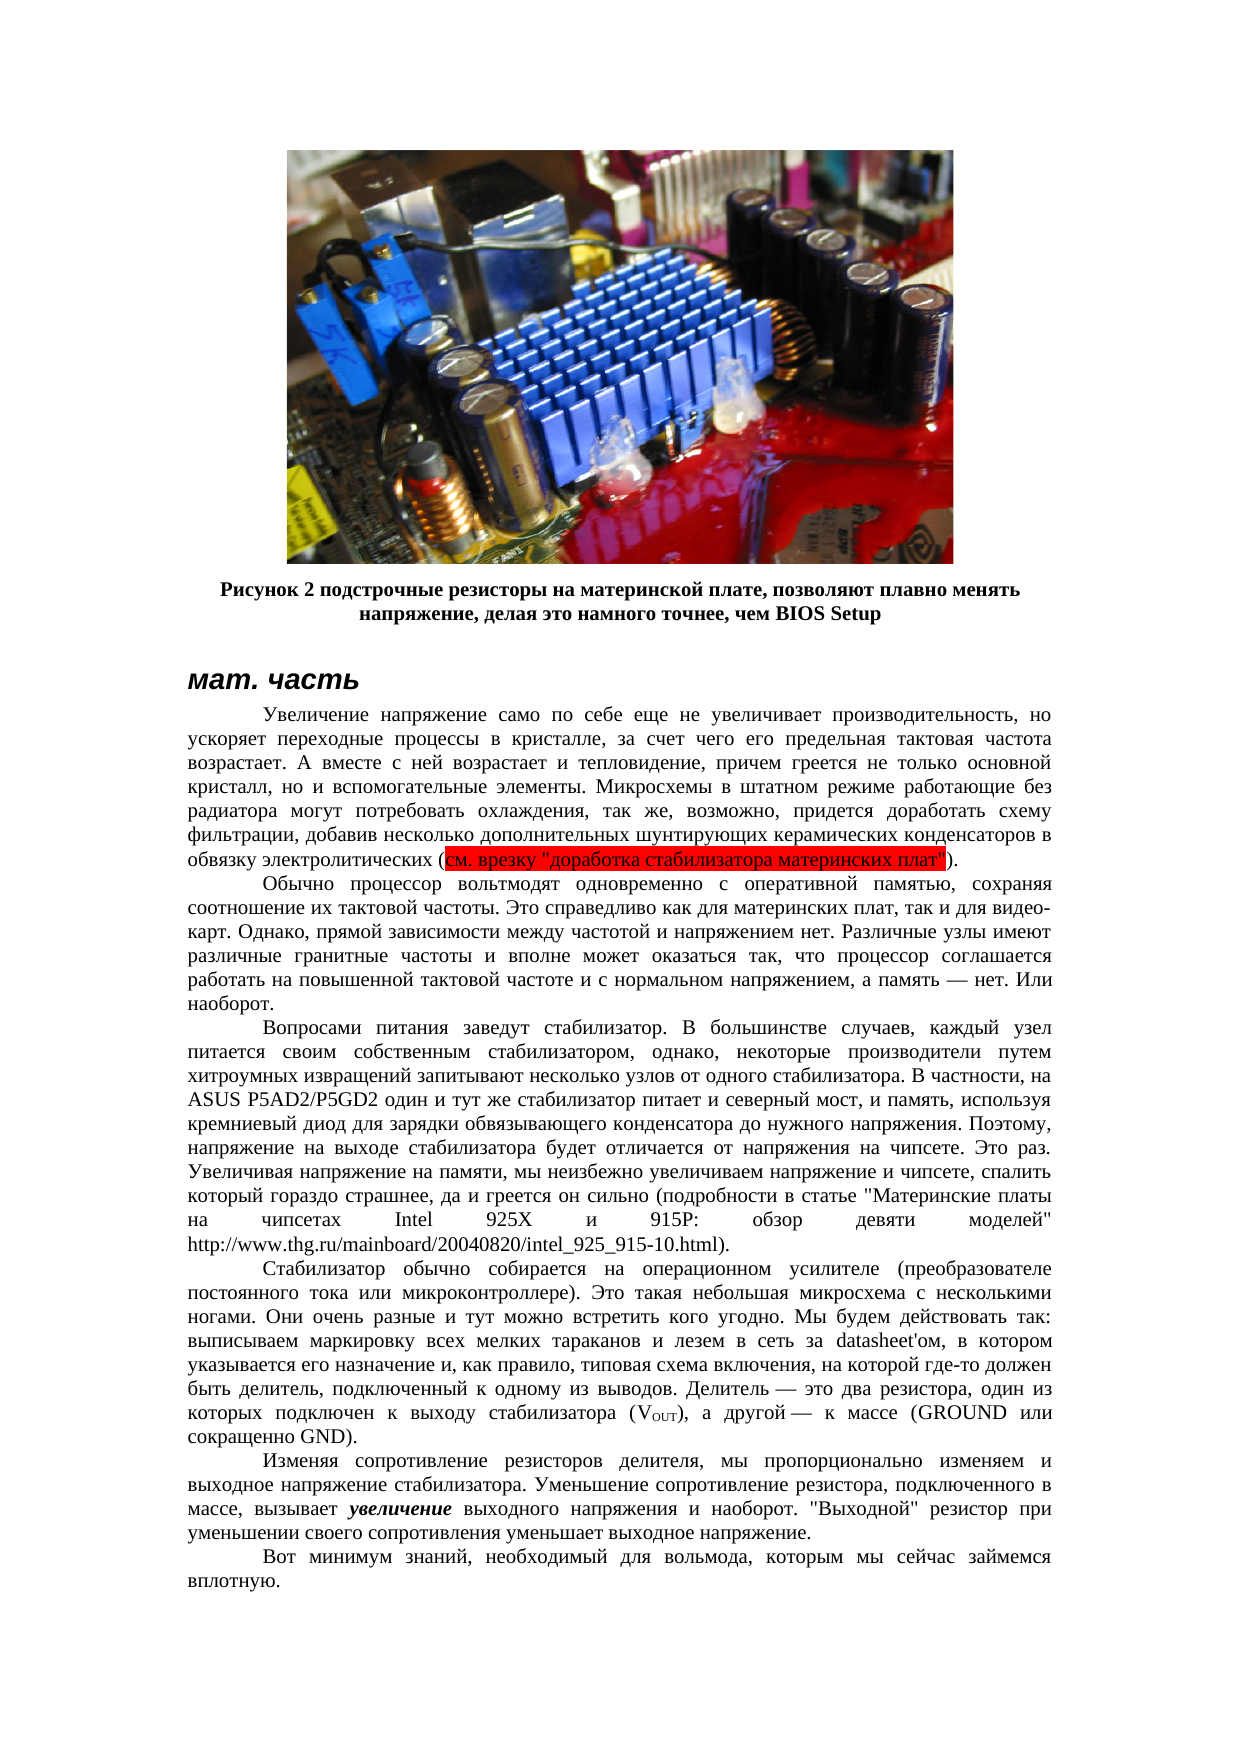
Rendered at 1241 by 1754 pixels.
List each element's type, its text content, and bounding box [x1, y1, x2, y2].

text Увеличение напряжение само по себе еще не увеличивает производительность, но ускоряет переходные процессы в кристалле, за счет чего его предельная тактовая частота возрастает. А вместе с ней возрастает и тепловидение, причем греется не только основной кристалл, но и вспомогательные элементы. Микросхемы в штатном режиме работающие без радиатора могут потребовать охлаждения, так же, возможно, придется доработать схему фильтрации, добавив несколько дополнительных шунтирующих керамических конденсаторов в обвязку электролитических (см. врезку "доработка стабилизатора материнских плат"). [187, 702, 1053, 871]
subtitle мат. часть [187, 662, 1053, 696]
text Обычно процессор вольтмодят одновременно с оперативной памятью, сохраняя соотношение их тактовой частоты. Это справедливо как для материнских плат, так и для видео-карт. Однако, прямой зависимости между частотой и напряжением нет. Различные узлы имеют различные гранитные частоты и вполне может оказаться так, что процессор соглашается работать на повышенной тактовой частоте и с нормальном напряжением, а память — нет. Или наоборот. [187, 871, 1053, 1015]
text Стабилизатор обычно собирается на операционном усилителе (преобразователе постоянного тока или микроконтроллере). Это такая небольшая микросхема с несколькими ногами. Они очень разные и тут можно встретить кого угодно. Мы будем действовать так: выписываем маркировку всех мелких тараканов и лезем в сеть за datasheet'ом, в котором указывается его назначение и, как правило, типовая схема включения, на которой где-то должен быть делитель, подключенный к одному из выводов. Делитель — это два резистора, один из которых подключен к выходу стабилизатора (VOUT), а другой — к массе (GROUND или сокращенно GND). [187, 1256, 1053, 1448]
text Изменяя сопротивление резисторов делителя, мы пропорционально изменяем и выходное напряжение стабилизатора. Уменьшение сопротивление резистора, подключенного в массе, вызывает увеличение выходного напряжения и наоборот. "Выходной" резистор при уменьшении своего сопротивления уменьшает выходное напряжение. [187, 1448, 1053, 1544]
text Вопросами питания заведут стабилизатор. В большинстве случаев, каждый узел питается своим собственным стабилизатором, однако, некоторые производители путем хитроумных извращений запитывают несколько узлов от одного стабилизатора. В частности, на ASUS P5AD2/P5GD2 один и тут же стабилизатор питает и северный мост, и память, используя кремниевый диод для зарядки обвязывающего конденсатора до нужного напряжения. Поэтому, напряжение на выходе стабилизатора будет отличается от напряжения на чипсете. Это раз. Увеличивая напряжение на памяти, мы неизбежно увеличиваем напряжение и чипсете, спалить который гораздо страшнее, да и греется он сильно (подробности в статье "Материнские платы на чипсетах Intel 925X и 915P: обзор девяти моделей" http://www.thg.ru/mainboard/20040820/intel_925_915-10.html). [187, 1015, 1053, 1256]
picture [286, 150, 954, 564]
text Рисунок 2 подстрочные резисторы на материнской плате, позволяют плавно менять напряжение, делая это намного точнее, чем BIOS Setup [187, 577, 1053, 625]
text Вот минимум знаний, необходимый для вольмода, которым мы сейчас займемся вплотную. [187, 1544, 1053, 1592]
